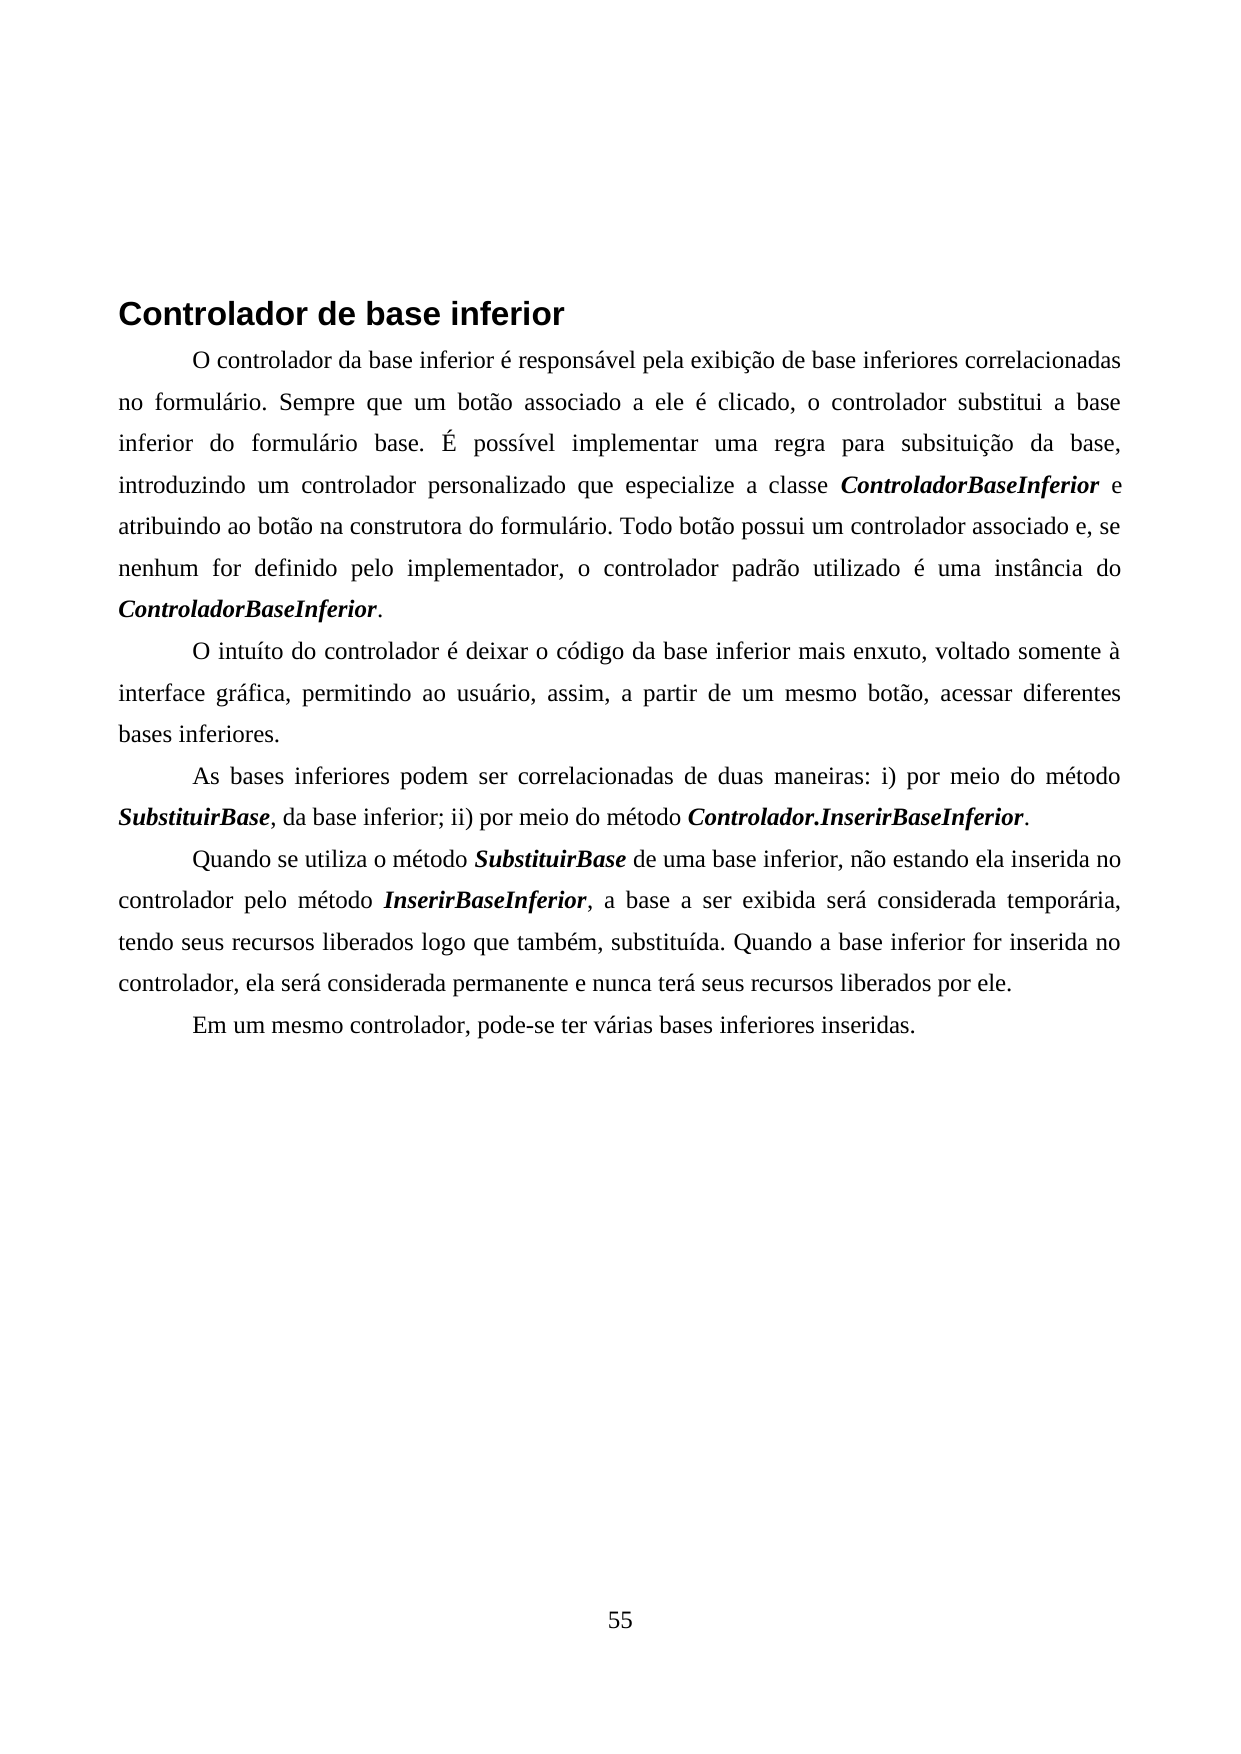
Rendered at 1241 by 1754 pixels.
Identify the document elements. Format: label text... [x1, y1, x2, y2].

text As bases inferiores podem ser correlacionadas de duas maneiras: i) por meio do método SubstituirBase, da base inferior; ii) por meio do método Controlador.InserirBaseInferior. [118, 762, 1122, 831]
text O controlador da base inferior é responsável pela exibição de base inferiores correlacionadas no formulário. Sempre que um botão associado a ele é clicado, o controlador substitui a base inferior do formulário base. É possível implementar uma regra para subsituição da base, introduzindo um controlador personalizado que especialize a classe ControladorBaseInferior e atribuindo ao botão na construtora do formulário. Todo botão possui um controlador associado e, se nenhum for definido pelo implementador, o controlador padrão utilizado é uma instância do ControladorBaseInferior. [118, 346, 1122, 623]
subtitle Controlador de base inferior [118, 295, 1122, 332]
text Quando se utiliza o método SubstituirBase de uma base inferior, não estando ela inserida no controlador pelo método InserirBaseInferior, a base a ser exibida será considerada temporária, tendo seus recursos liberados logo que também, substituída. Quando a base inferior for inserida no controlador, ela será considerada permanente e nunca terá seus recursos liberados por ele. [118, 845, 1122, 997]
text Em um mesmo controlador, pode-se ter várias bases inferiores inseridas. [118, 1011, 1122, 1039]
text O intuíto do controlador é deixar o código da base inferior mais enxuto, voltado somente à interface gráfica, permitindo ao usuário, assim, a partir de um mesmo botão, acessar diferentes bases inferiores. [118, 637, 1122, 748]
